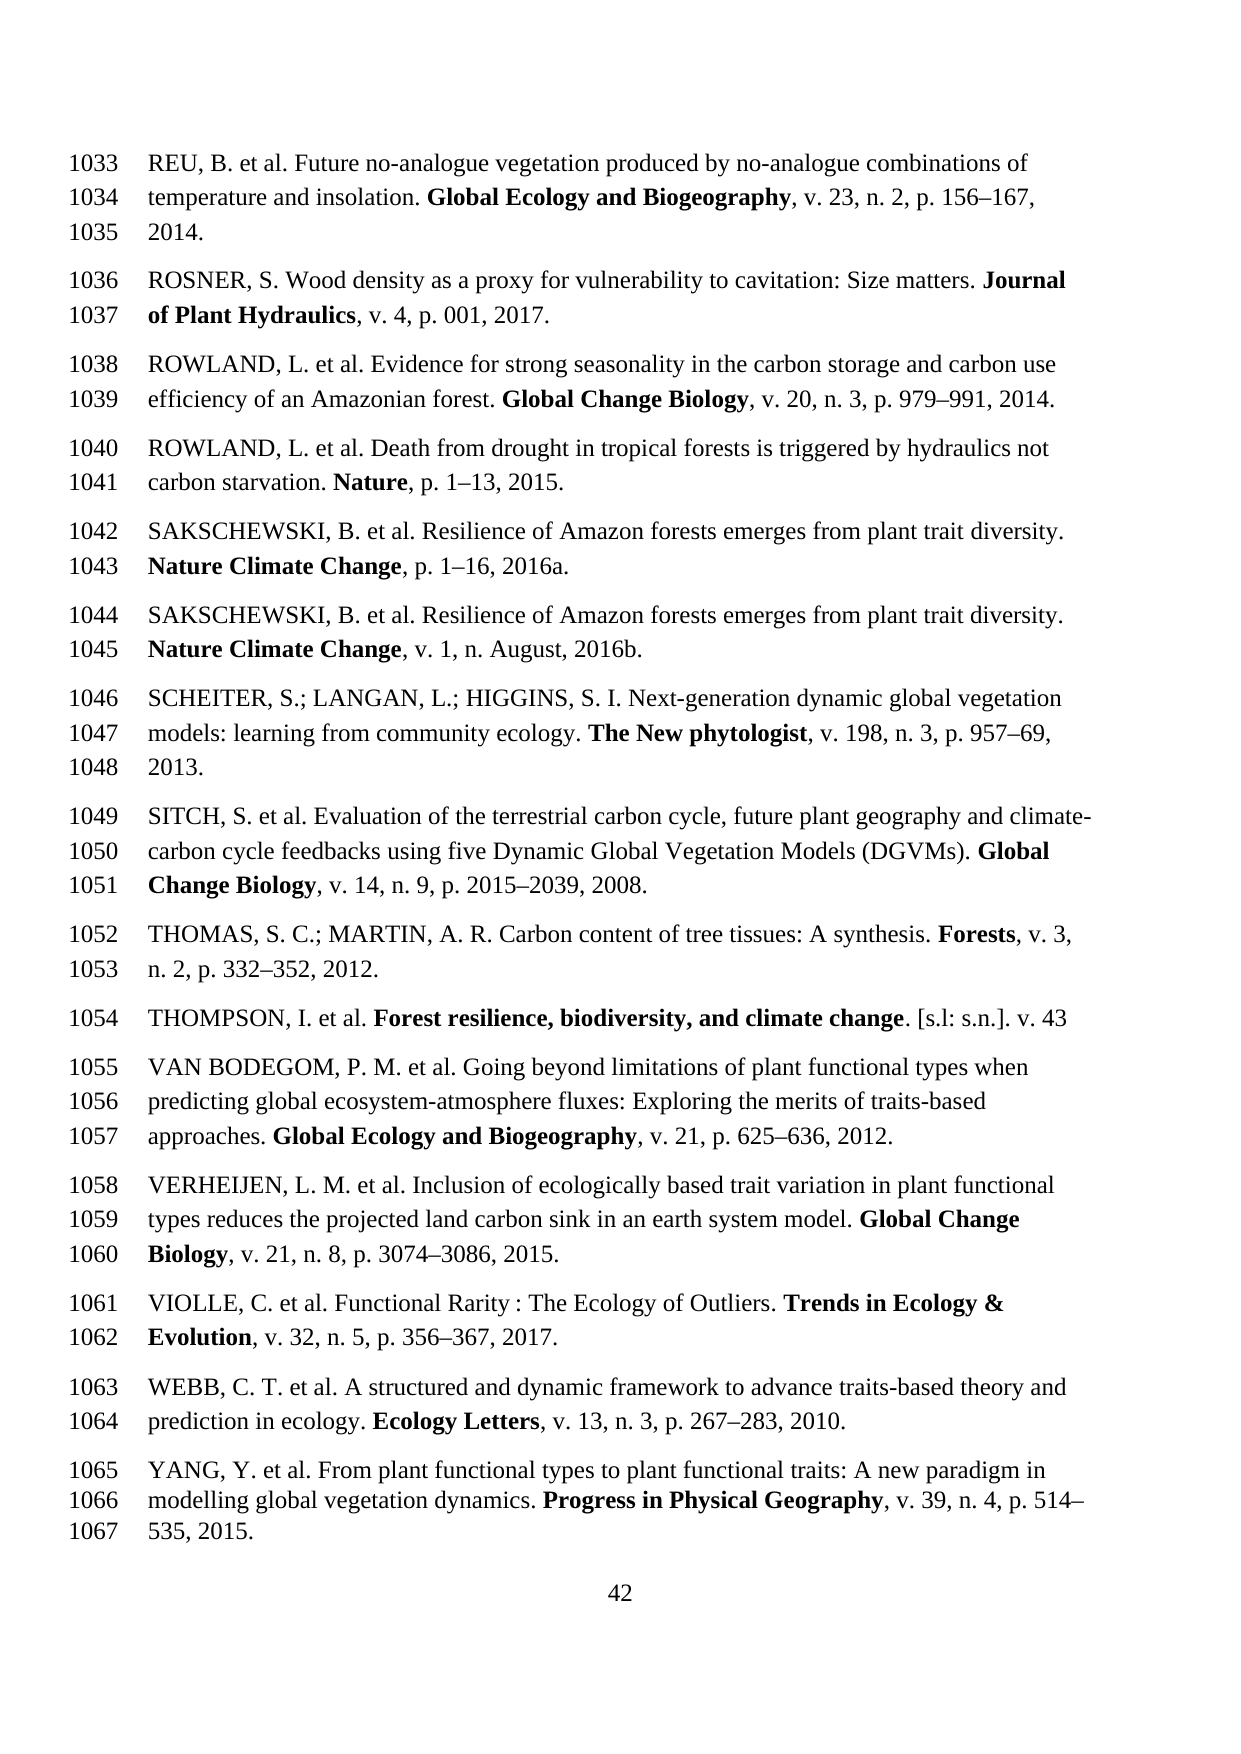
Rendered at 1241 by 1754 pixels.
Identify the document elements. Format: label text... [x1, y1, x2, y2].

text SAKSCHEWSKI, B. et al. Resilience of Amazon forests emerges from plant trait diversity. Nature Climate Change, v. 1, n. August, 2016b. [148, 600, 1093, 663]
text VAN BODEGOM, P. M. et al. Going beyond limitations of plant functional types when predicting global ecosystem-atmosphere fluxes: Exploring the merits of traits-based approaches. Global Ecology and Biogeography, v. 21, p. 625–636, 2012. [148, 1052, 1093, 1150]
text SCHEITER, S.; LANGAN, L.; HIGGINS, S. I. Next-generation dynamic global vegetation models: learning from community ecology. The New phytologist, v. 198, n. 3, p. 957–69, 2013. [148, 683, 1093, 781]
text ROWLAND, L. et al. Evidence for strong seasonality in the carbon storage and carbon use efficiency of an Amazonian forest. Global Change Biology, v. 20, n. 3, p. 979–991, 2014. [148, 349, 1093, 412]
text SITCH, S. et al. Evaluation of the terrestrial carbon cycle, future plant geography and climate-carbon cycle feedbacks using five Dynamic Global Vegetation Models (DGVMs). Global Change Biology, v. 14, n. 9, p. 2015–2039, 2008. [148, 801, 1093, 899]
text VERHEIJEN, L. M. et al. Inclusion of ecologically based trait variation in plant functional types reduces the projected land carbon sink in an earth system model. Global Change Biology, v. 21, n. 8, p. 3074–3086, 2015. [148, 1170, 1093, 1268]
text THOMPSON, I. et al. Forest resilience, biodiversity, and climate change. [s.l: s.n.]. v. 43 [148, 1003, 1093, 1032]
text ROWLAND, L. et al. Death from drought in tropical forests is triggered by hydraulics not carbon starvation. Nature, p. 1–13, 2015. [148, 433, 1093, 496]
text REU, B. et al. Future no-analogue vegetation produced by no-analogue combinations of temperature and insolation. Global Ecology and Biogeography, v. 23, n. 2, p. 156–167, 2014. [148, 148, 1093, 245]
text ROSNER, S. Wood density as a proxy for vulnerability to cavitation: Size matters. Journal of Plant Hydraulics, v. 4, p. 001, 2017. [148, 266, 1093, 329]
text SAKSCHEWSKI, B. et al. Resilience of Amazon forests emerges from plant trait diversity. Nature Climate Change, p. 1–16, 2016a. [148, 516, 1093, 579]
text THOMAS, S. C.; MARTIN, A. R. Carbon content of tree tissues: A synthesis. Forests, v. 3, n. 2, p. 332–352, 2012. [148, 919, 1093, 983]
text WEBB, C. T. et al. A structured and dynamic framework to advance traits-based theory and prediction in ecology. Ecology Letters, v. 13, n. 3, p. 267–283, 2010. [148, 1372, 1093, 1435]
text VIOLLE, C. et al. Functional Rarity : The Ecology of Outliers. Trends in Ecology & Evolution, v. 32, n. 5, p. 356–367, 2017. [148, 1288, 1093, 1351]
text YANG, Y. et al. From plant functional types to plant functional traits: A new paradigm in modelling global vegetation dynamics. Progress in Physical Geography, v. 39, n. 4, p. 514–535, 2015. [148, 1455, 1093, 1545]
